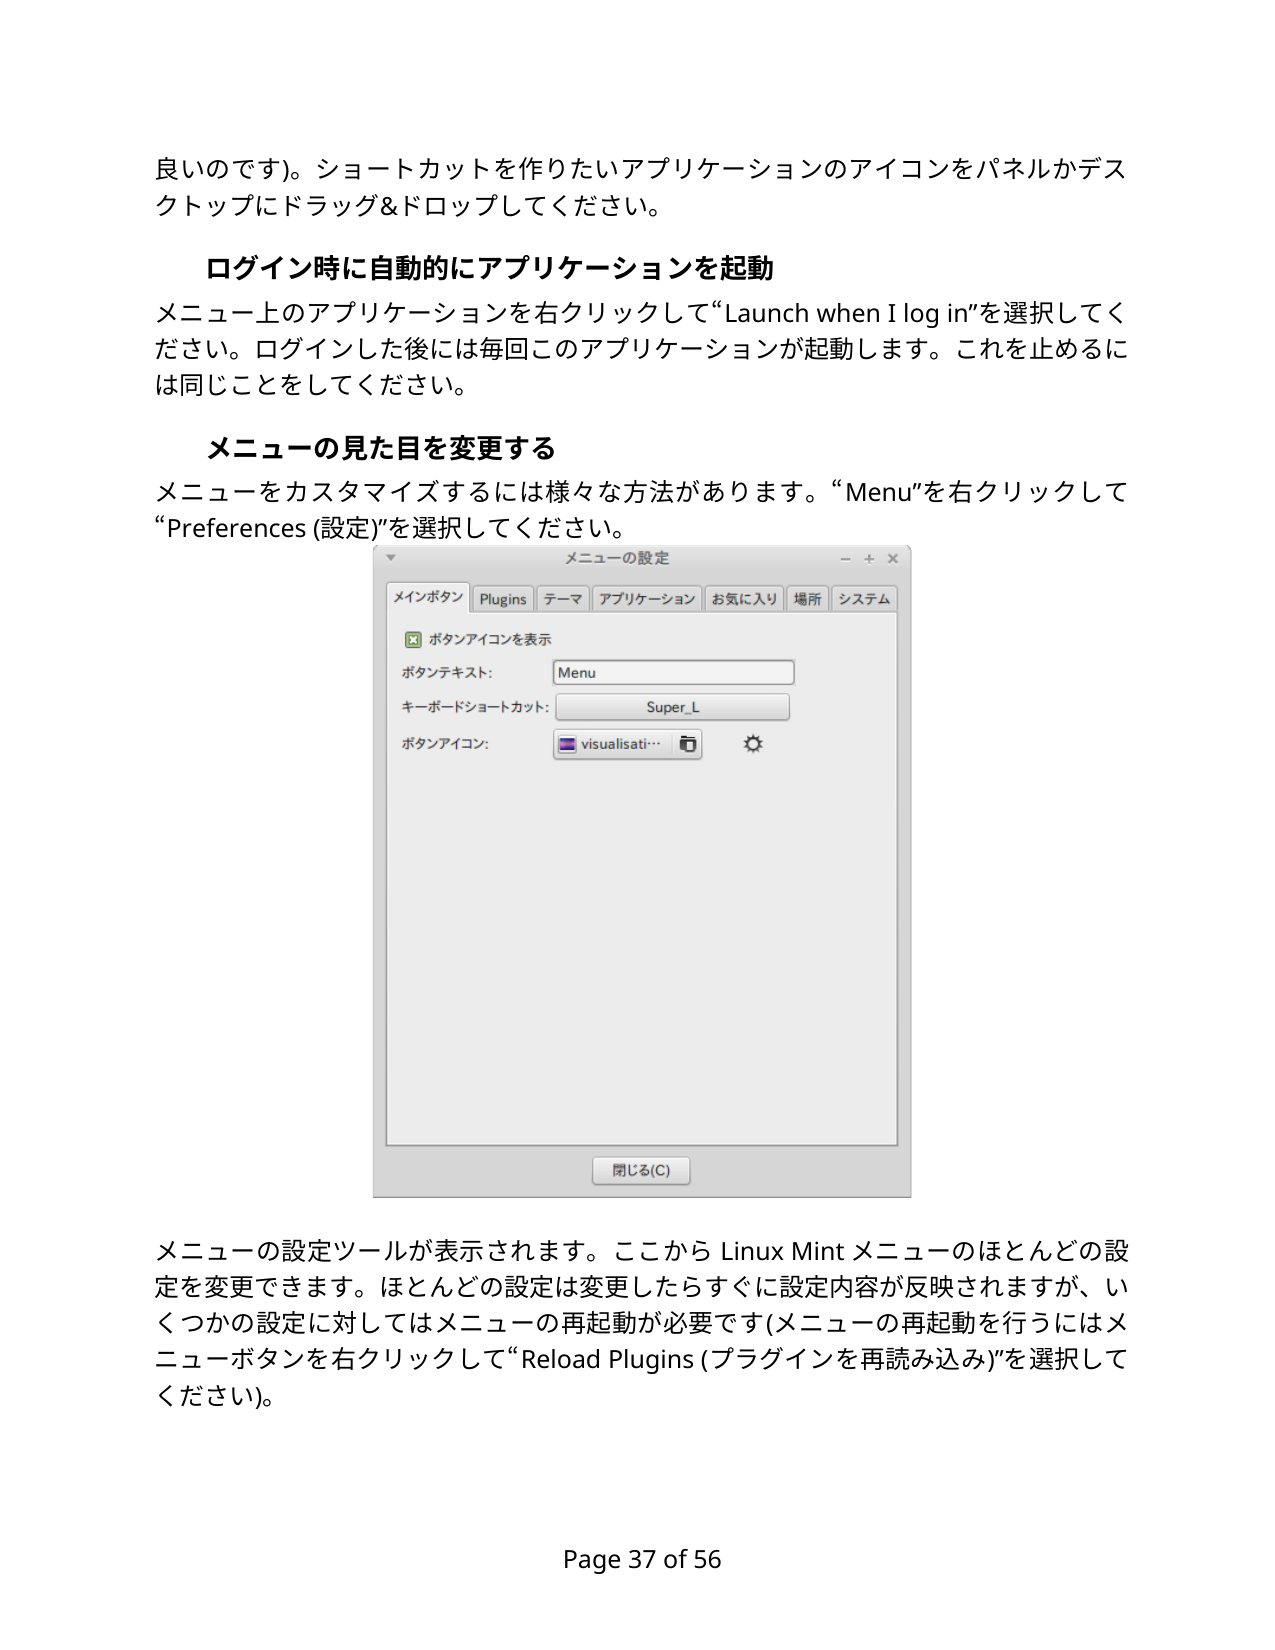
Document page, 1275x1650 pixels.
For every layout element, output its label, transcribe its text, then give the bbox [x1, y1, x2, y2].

text メニューをカスタマイズするには様々な方法があります。“Menu”を右クリックして“Preferences (設定)”を選択してください。 [154, 472, 1130, 545]
picture [372, 545, 912, 1198]
text 良いのです)。ショートカットを作りたいアプリケーションのアイコンをパネルかデスクトップにドラッグ&ドロップしてください。 [154, 150, 1130, 222]
subtitle メニューの見た目を変更する [154, 427, 1130, 466]
subtitle ログイン時に自動的にアプリケーションを起動 [154, 247, 1130, 287]
